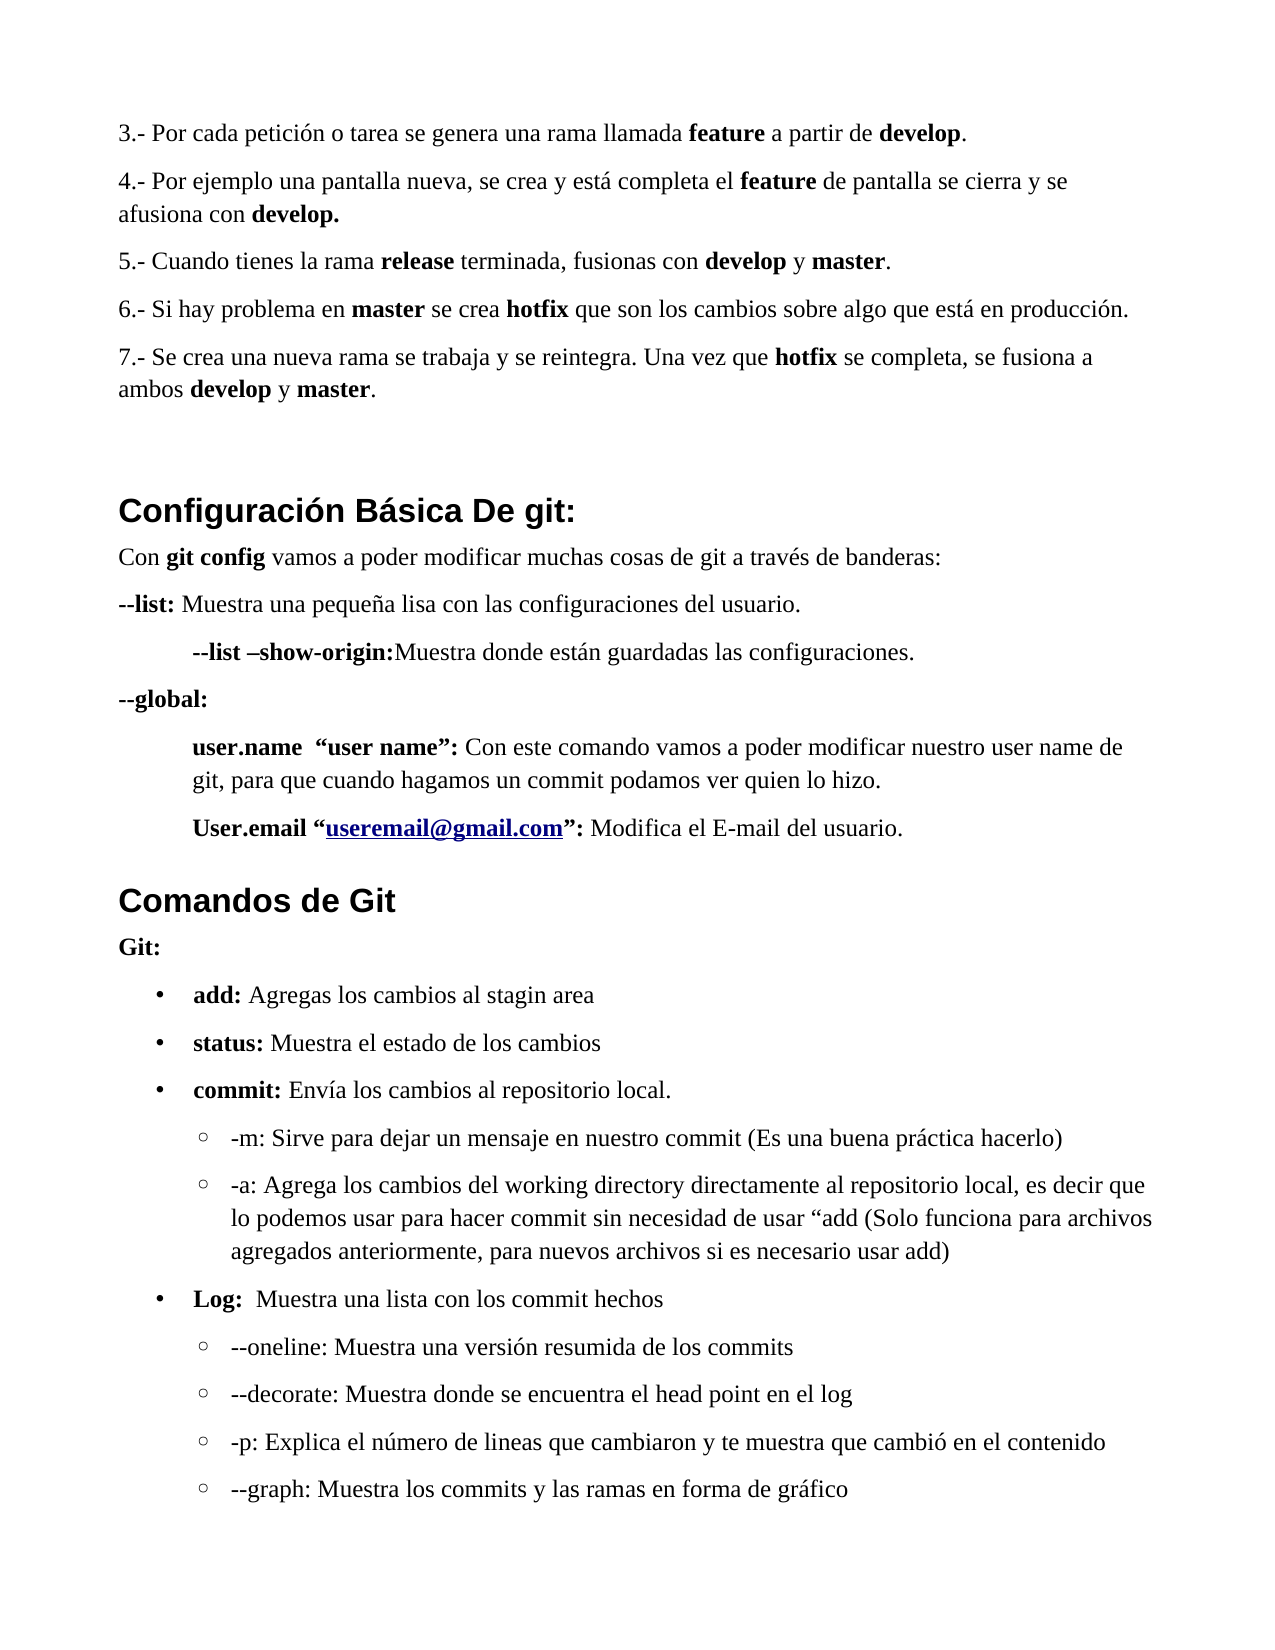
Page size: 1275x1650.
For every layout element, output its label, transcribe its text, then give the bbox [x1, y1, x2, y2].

text --global: [118, 684, 1157, 713]
text 6.- Si hay problema en master se crea hotfix que son los cambios sobre algo que está en producción. [118, 294, 1157, 323]
text 4.- Por ejemplo una pantalla nueva, se crea y está completa el feature de pantalla se cierra y se afusiona con develop. [118, 166, 1157, 227]
list --decorate: Muestra donde se encuentra el head point en el log [193, 1379, 1157, 1408]
text Git: [118, 932, 1157, 961]
list --oneline: Muestra una versión resumida de los commits [193, 1332, 1157, 1360]
text Con git config vamos a poder modificar muchas cosas de git a través de banderas: [118, 542, 1157, 571]
list -m: Sirve para dejar un mensaje en nuestro commit (Es una buena práctica hacerlo) [193, 1123, 1157, 1152]
list -p: Explica el número de lineas que cambiaron y te muestra que cambió en el contenido [193, 1427, 1157, 1456]
subtitle Configuración Básica De git: [118, 491, 1157, 529]
list Log: Muestra una lista con los commit hechos [156, 1284, 1157, 1313]
text User.email “useremail@gmail.com”: Modifica el E-mail del usuario. [118, 813, 1157, 842]
list -a: Agrega los cambios del working directory directamente al repositorio local, es decir que lo podemos usar para hacer commit sin necesidad de usar “add (Solo funciona para archivos agregados anteriormente, para nuevos archivos si es necesario usar add) [193, 1170, 1157, 1265]
text 7.- Se crea una nueva rama se trabaja y se reintegra. Una vez que hotfix se completa, se fusiona a ambos develop y master. [118, 342, 1157, 403]
list add: Agregas los cambios al stagin area [156, 980, 1157, 1009]
list status: Muestra el estado de los cambios [156, 1028, 1157, 1056]
list --graph: Muestra los commits y las ramas en forma de gráfico [193, 1474, 1157, 1503]
text --list: Muestra una pequeña lisa con las configuraciones del usuario. [118, 589, 1157, 618]
text 5.- Cuando tienes la rama release terminada, fusionas con develop y master. [118, 246, 1157, 275]
subtitle Comandos de Git [118, 881, 1157, 920]
list commit: Envía los cambios al repositorio local. [156, 1075, 1157, 1104]
text --list –show-origin:Muestra donde están guardadas las configuraciones. [118, 637, 1157, 666]
text user.name “user name”: Con este comando vamos a poder modificar nuestro user name de git, para que cuando hagamos un commit podamos ver quien lo hizo. [118, 732, 1157, 794]
text 3.- Por cada petición o tarea se genera una rama llamada feature a partir de develop. [118, 118, 1157, 147]
